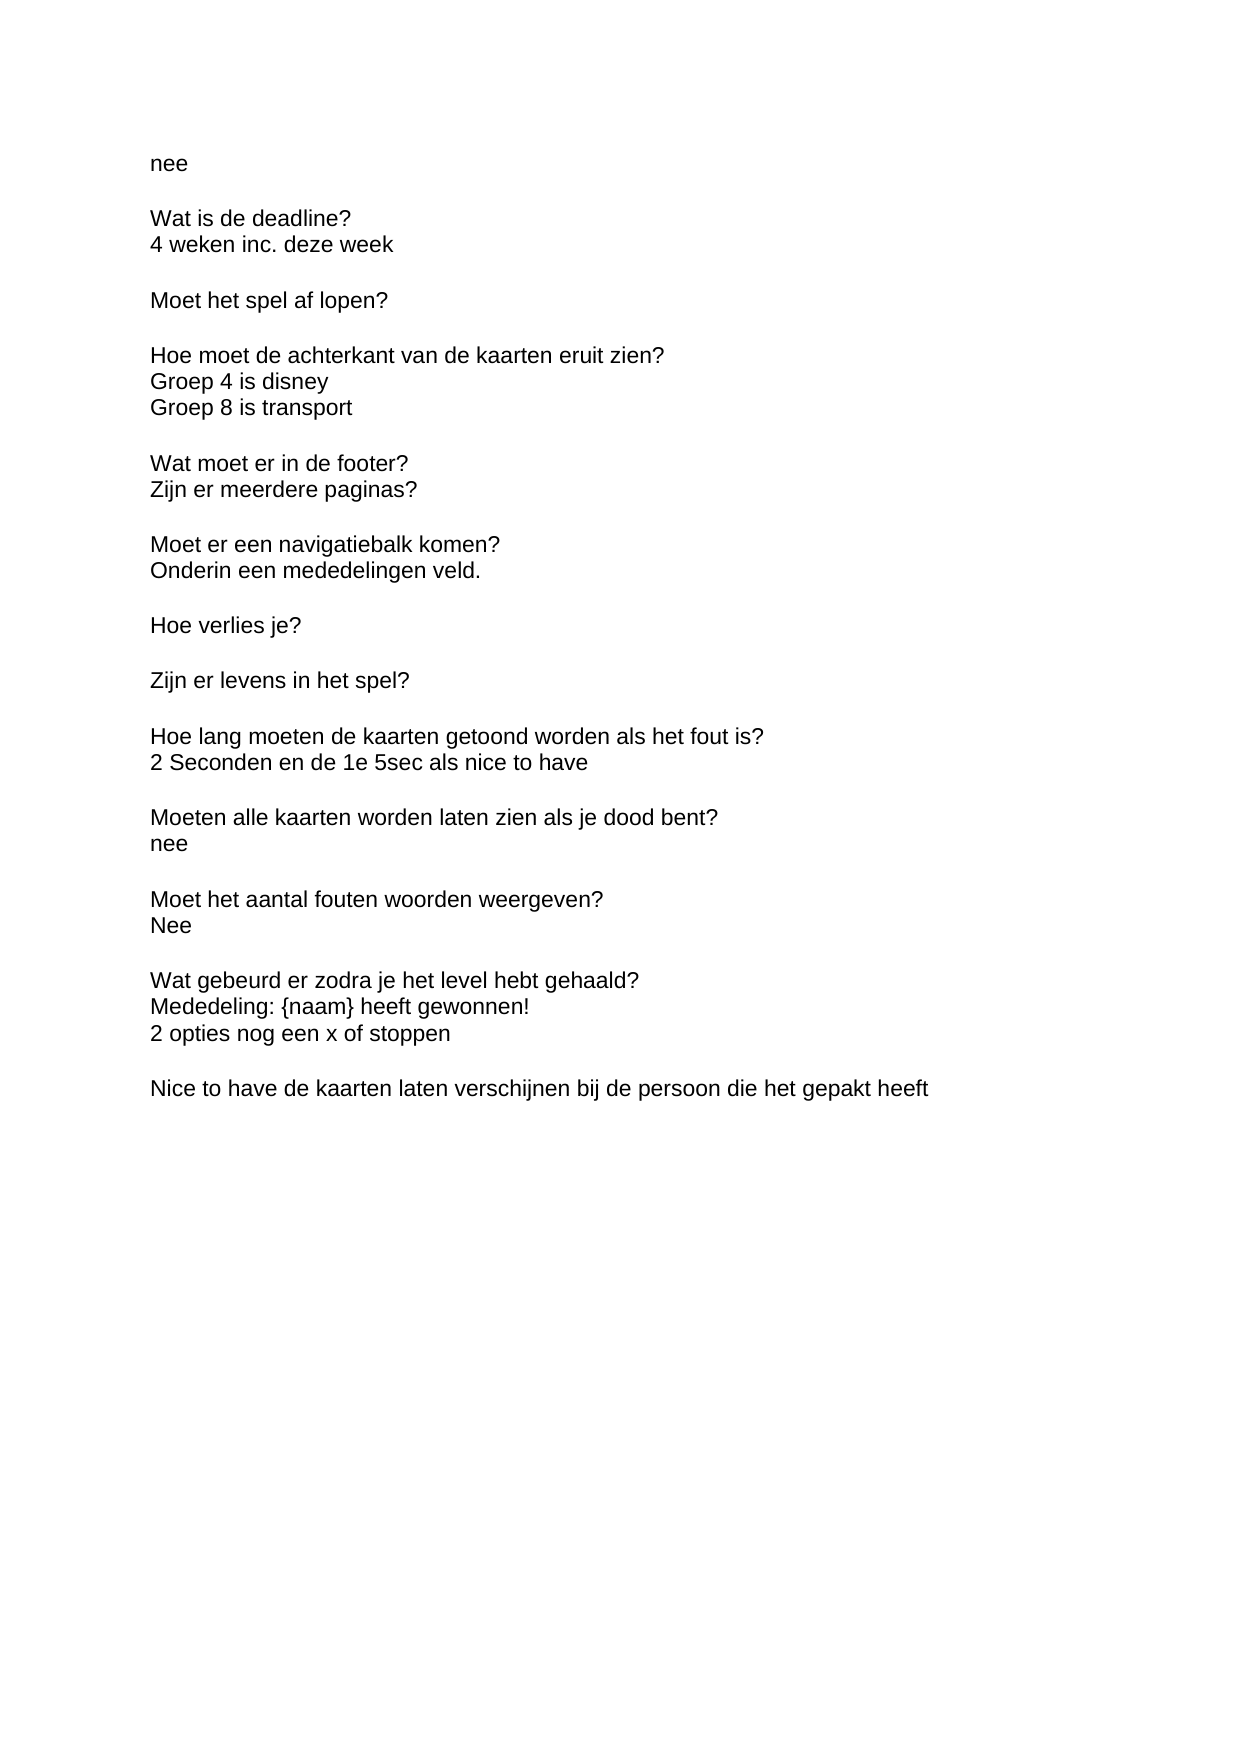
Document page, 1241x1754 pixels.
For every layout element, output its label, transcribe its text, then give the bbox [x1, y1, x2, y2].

text Onderin een mededelingen veld. [150, 557, 1090, 584]
text Moet het spel af lopen? [150, 287, 1090, 313]
text Wat is de deadline? [150, 205, 1090, 231]
text Mededeling: {naam} heeft gewonnen! [150, 993, 1090, 1020]
text nee [150, 150, 1090, 176]
text Groep 8 is transport [150, 394, 1090, 421]
text Groep 4 is disney [150, 368, 1090, 394]
text Nee [150, 912, 1090, 938]
text Moet het aantal fouten woorden weergeven? [150, 886, 1090, 912]
text Nice to have de kaarten laten verschijnen bij de persoon die het gepakt heeft [150, 1075, 1090, 1101]
text Wat gebeurd er zodra je het level hebt gehaald? [150, 967, 1090, 993]
text Hoe lang moeten de kaarten getoond worden als het fout is? [150, 723, 1090, 749]
text Moeten alle kaarten worden laten zien als je dood bent? [150, 804, 1090, 830]
text 2 opties nog een x of stoppen [150, 1020, 1090, 1046]
text Hoe verlies je? [150, 612, 1090, 639]
text Zijn er levens in het spel? [150, 667, 1090, 694]
text 4 weken inc. deze week [150, 231, 1090, 258]
text Hoe moet de achterkant van de kaarten eruit zien? [150, 342, 1090, 368]
text Moet er een navigatiebalk komen? [150, 531, 1090, 557]
text Zijn er meerdere paginas? [150, 476, 1090, 502]
text Wat moet er in de footer? [150, 449, 1090, 476]
text 2 Seconden en de 1e 5sec als nice to have [150, 749, 1090, 775]
text nee [150, 830, 1090, 857]
